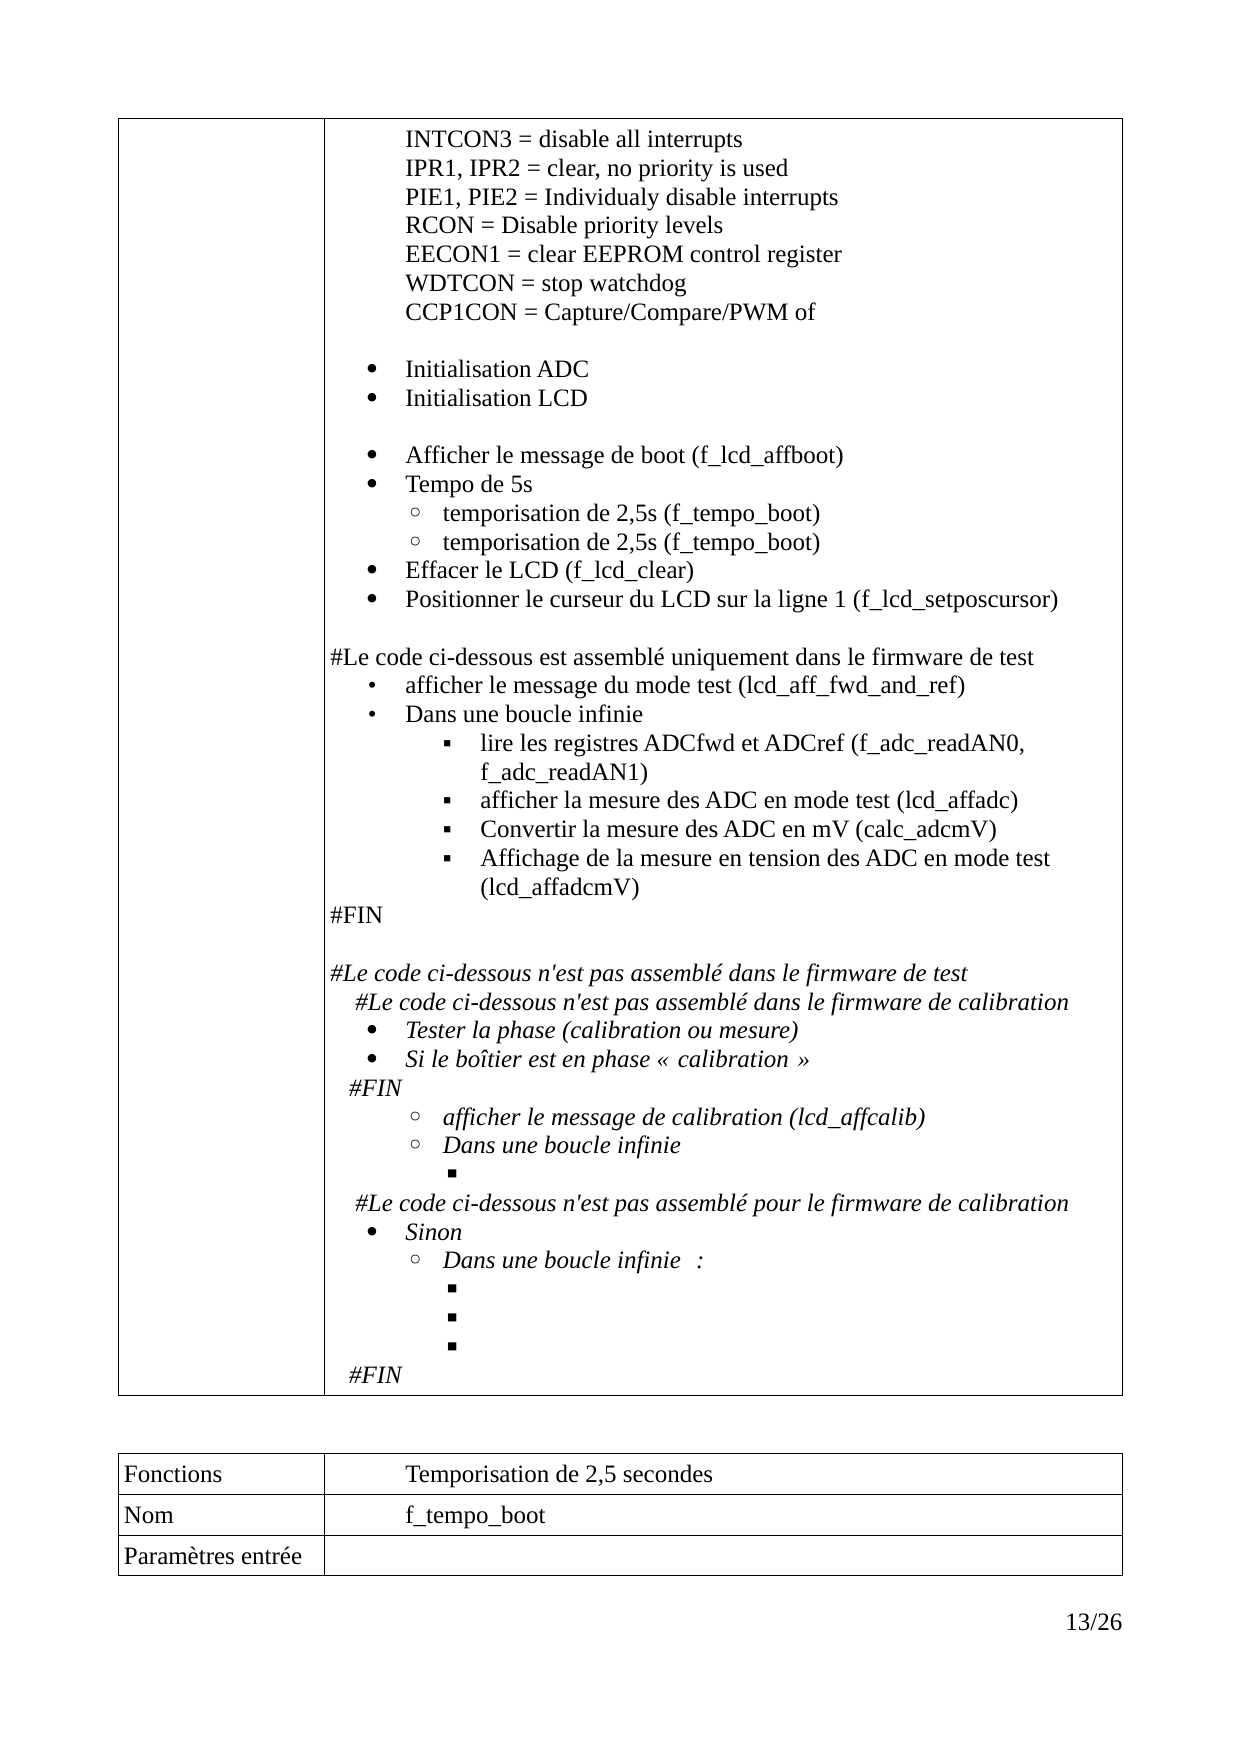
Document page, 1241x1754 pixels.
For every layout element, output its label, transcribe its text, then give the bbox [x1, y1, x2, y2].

table_cell [119, 119, 324, 1395]
table_cell [325, 1536, 1122, 1575]
table_cell Nom [119, 1495, 324, 1534]
table_cell INTCON3 = disable all interrupts IPR1, IPR2 = clear, no priority is used PIE1, PIE2 = Individualy disable interrupts RCON = Disable priority levels EECON1 = clear EEPROM control register WDTCON = stop watchdog CCP1CON = Capture/Compare/PWM of Initialisation ADC Initialisation LCD Afficher le message de boot (f_lcd_affboot) Tempo de 5s temporisation de 2,5s (f_tempo_boot) temporisation de 2,5s (f_tempo_boot) Effacer le LCD (f_lcd_clear) Positionner le curseur du LCD sur la ligne 1 (f_lcd_setposcursor) #Le code ci-dessous est assemblé uniquement dans le firmware de test afficher le message du mode test (lcd_aff_fwd_and_ref) Dans une boucle infinie lire les registres ADCfwd et ADCref (f_adc_readAN0, f_adc_readAN1) afficher la mesure des ADC en mode test (lcd_affadc) Convertir la mesure des ADC en mV (calc_adcmV) Affichage de la mesure en tension des ADC en mode test (lcd_affadcmV) #FIN #Le code ci-dessous n'est pas assemblé dans le firmware de test #Le code ci-dessous n'est pas assemblé dans le firmware de calibration Tester la phase (calibration ou mesure) Si le boîtier est en phase « calibration » #FIN afficher le message de calibration (lcd_affcalib) Dans une boucle infinie #Le code ci-dessous n'est pas assemblé pour le firmware de calibration Sinon Dans une boucle infinie : #FIN [325, 119, 1122, 1395]
table_header Temporisation de 2,5 secondes [325, 1454, 1122, 1494]
table_cell Paramètres entrée [119, 1536, 324, 1575]
table_cell f_tempo_boot [325, 1495, 1122, 1534]
table_header Fonctions [119, 1454, 324, 1494]
